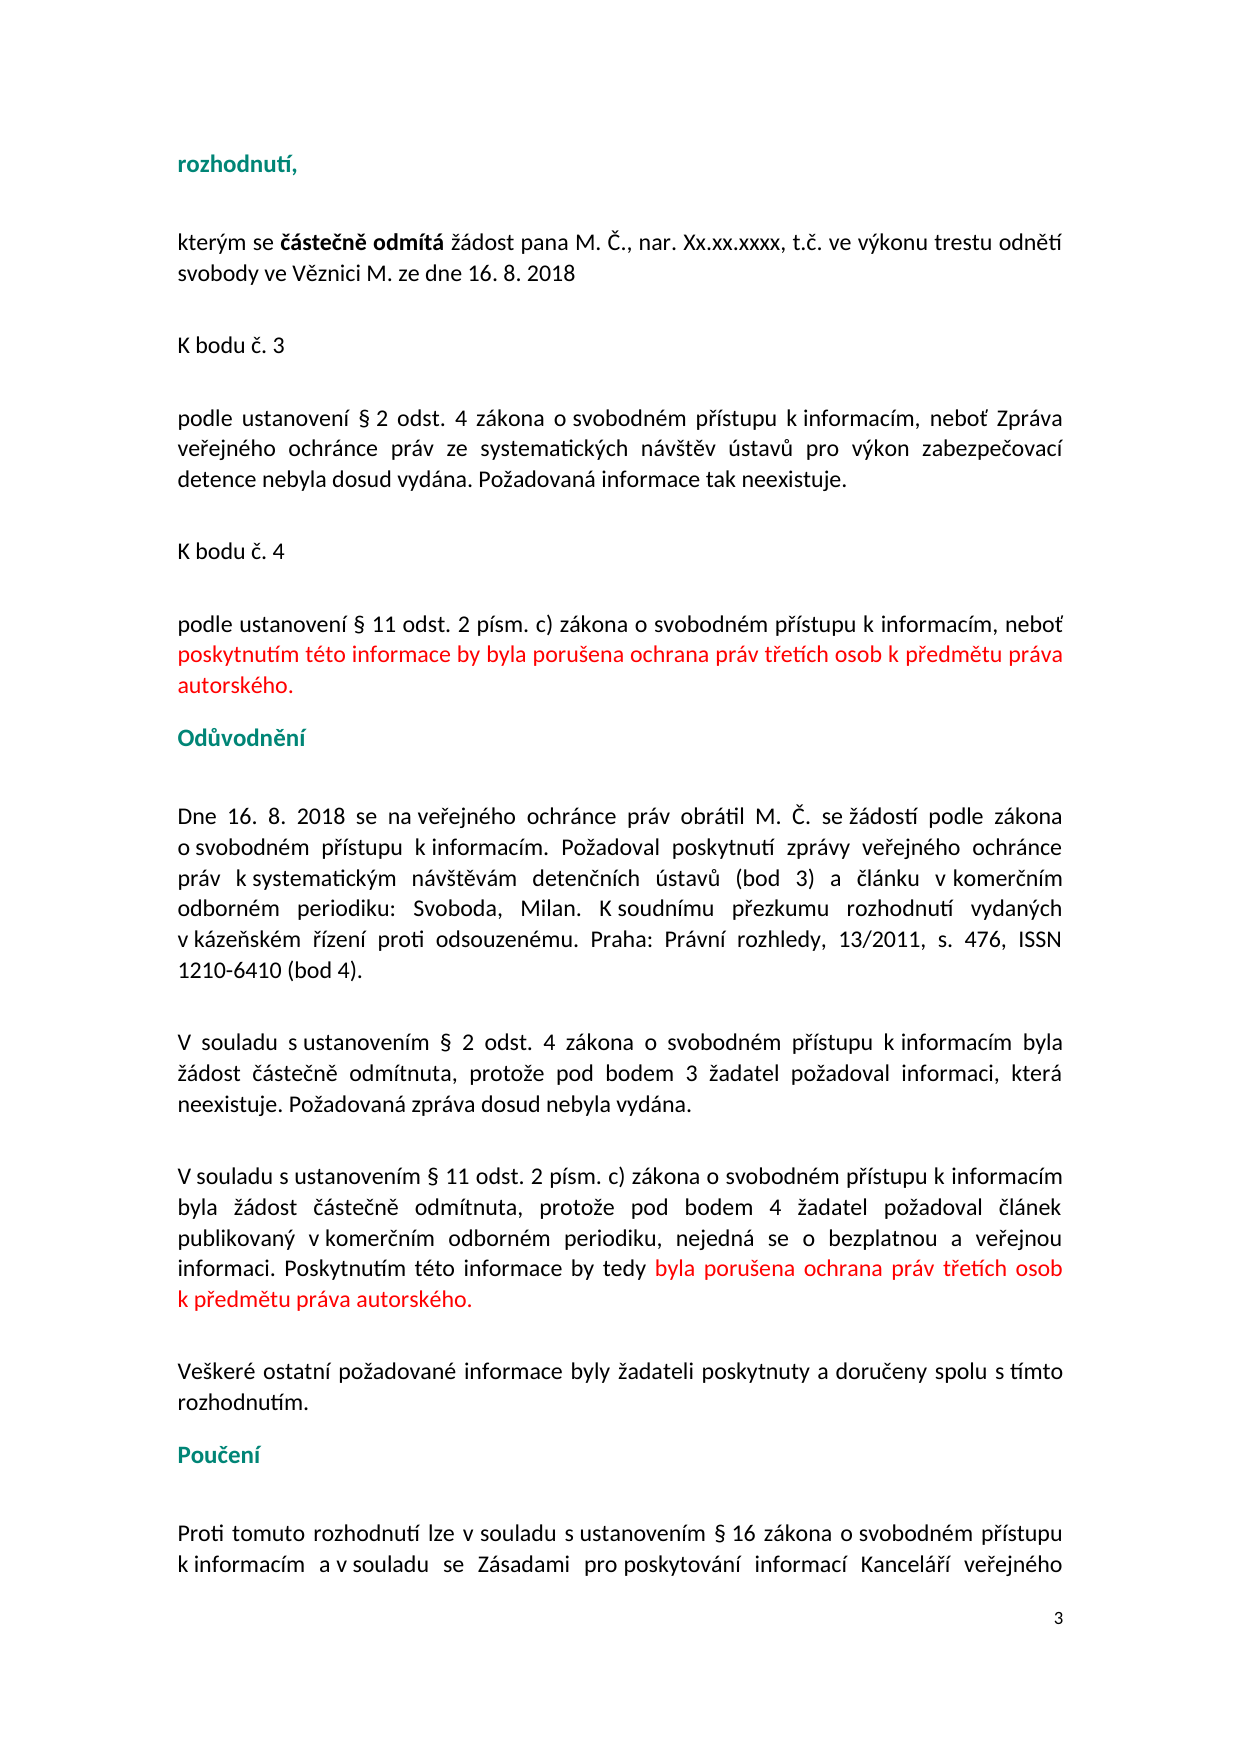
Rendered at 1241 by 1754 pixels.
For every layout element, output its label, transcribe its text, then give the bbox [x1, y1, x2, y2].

text Dne 16. 8. 2018 se na veřejného ochránce práv obrátil M. Č. se žádostí podle zákona o svobodném přístupu k informacím. Požadoval poskytnutí zprávy veřejného ochránce práv k systematickým návštěvám detenčních ústavů (bod 3) a článku v komerčním odborném periodiku: Svoboda, Milan. K soudnímu přezkumu rozhodnutí vydaných v kázeňském řízení proti odsouzenému. Praha: Právní rozhledy, 13/2011, s. 476, ISSN 1210-6410 (bod 4). [177, 801, 1063, 984]
text podle ustanovení § 11 odst. 2 písm. c) zákona o svobodném přístupu k informacím, neboť poskytnutím této informace by byla porušena ochrana práv třetích osob k předmětu práva autorského. [177, 609, 1063, 699]
text Proti tomuto rozhodnutí lze v souladu s ustanovením § 16 zákona o svobodném přístupu k informacím a v souladu se Zásadami pro poskytování informací Kanceláří veřejného [177, 1518, 1063, 1578]
text V souladu s ustanovením § 2 odst. 4 zákona o svobodném přístupu k informacím byla žádost částečně odmítnuta, protože pod bodem 3 žadatel požadoval informaci, která neexistuje. Požadovaná zpráva dosud nebyla vydána. [177, 1027, 1063, 1118]
subtitle Poučení [177, 1439, 1063, 1469]
text K bodu č. 3 [177, 330, 1063, 359]
text V souladu s ustanovením § 11 odst. 2 písm. c) zákona o svobodném přístupu k informacím byla žádost částečně odmítnuta, protože pod bodem 4 žadatel požadoval článek publikovaný v komerčním odborném periodiku, nejedná se o bezplatnou a veřejnou informaci. Poskytnutím této informace by tedy byla porušena ochrana práv třetích osob k předmětu práva autorského. [177, 1161, 1063, 1313]
subtitle Odůvodnění [177, 722, 1063, 752]
text Veškeré ostatní požadované informace byly žadateli poskytnuty a doručeny spolu s tímto rozhodnutím. [177, 1356, 1063, 1416]
text podle ustanovení § 2 odst. 4 zákona o svobodném přístupu k informacím, neboť Zpráva veřejného ochránce práv ze systematických návštěv ústavů pro výkon zabezpečovací detence nebyla dosud vydána. Požadovaná informace tak neexistuje. [177, 403, 1063, 493]
text K bodu č. 4 [177, 536, 1063, 566]
text kterým se částečně odmítá žádost pana M. Č., nar. Xx.xx.xxxx, t.č. ve výkonu trestu odnětí svobody ve Věznici M. ze dne 16. 8. 2018 [177, 227, 1063, 287]
subtitle rozhodnutí, [177, 148, 1063, 178]
